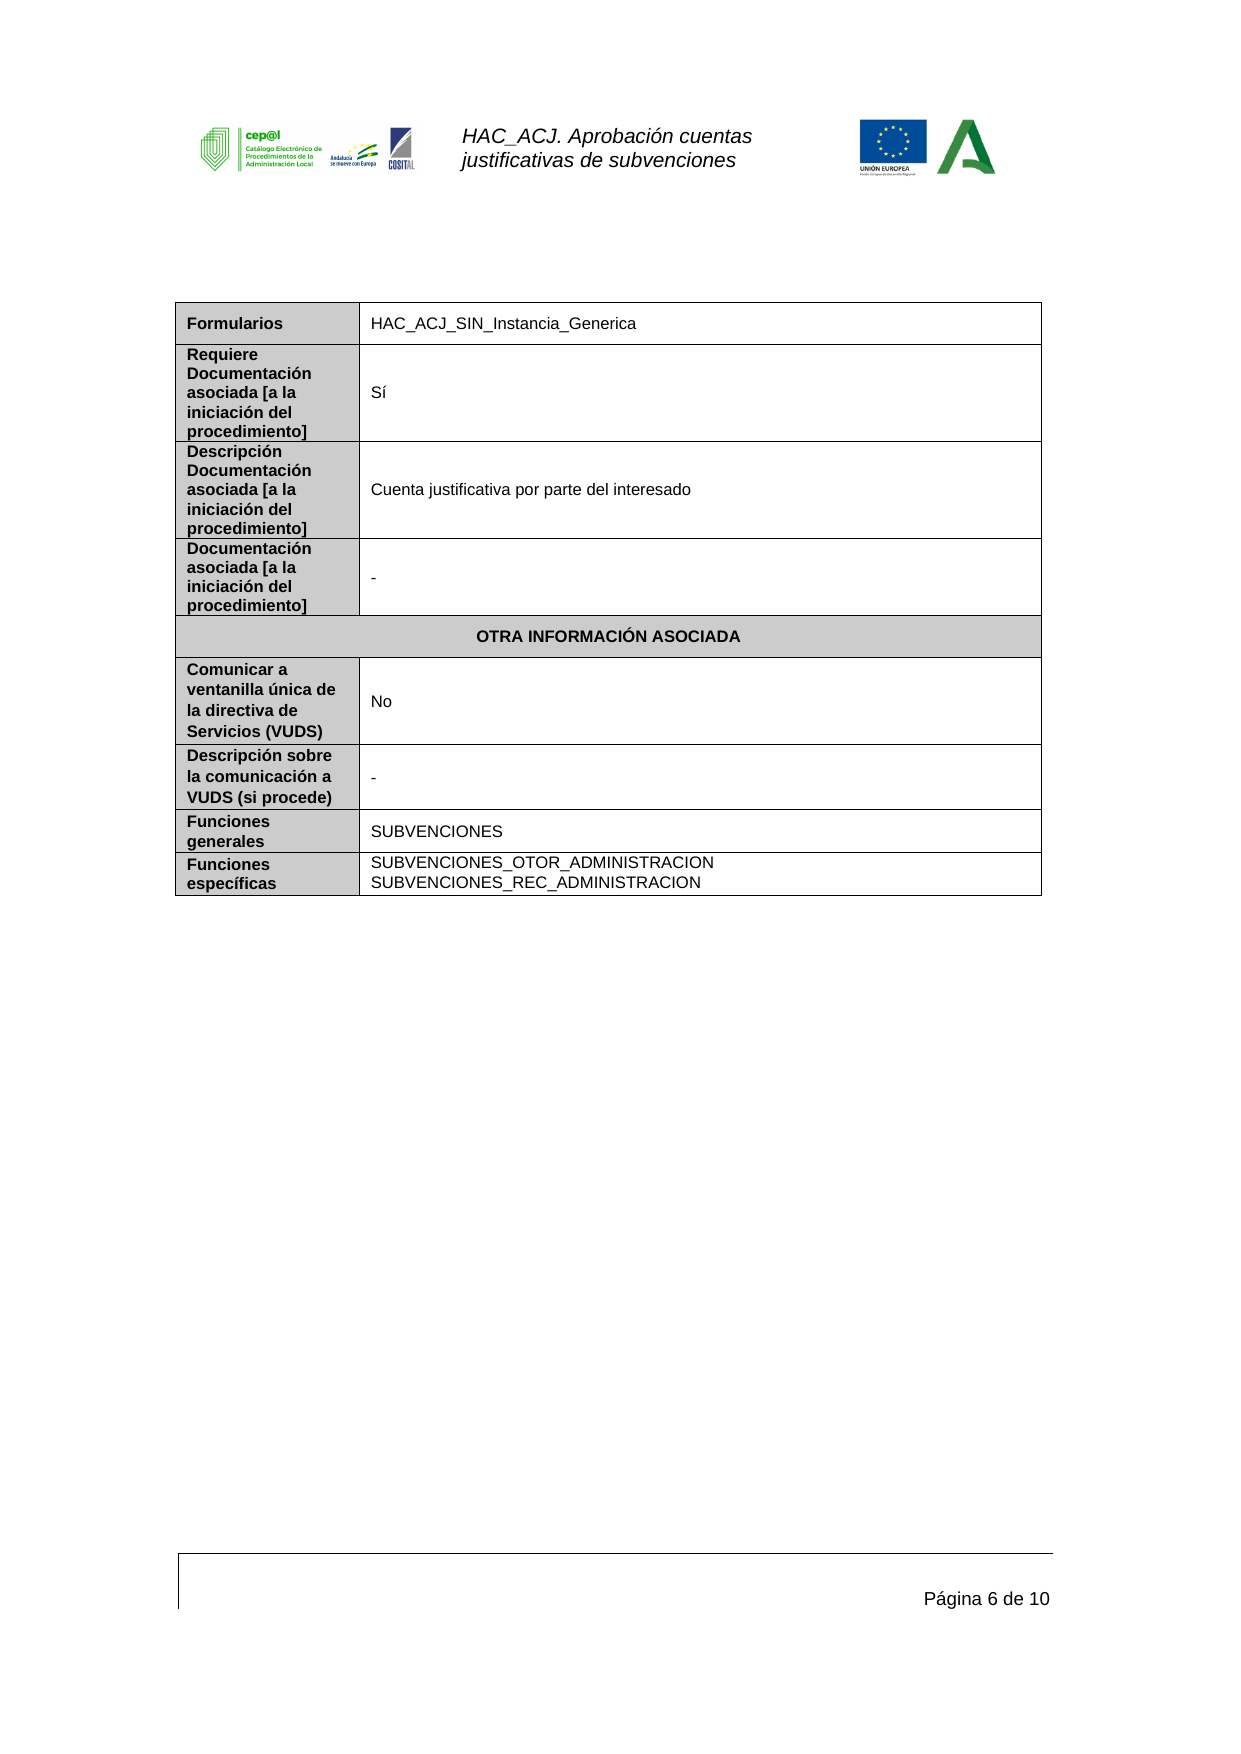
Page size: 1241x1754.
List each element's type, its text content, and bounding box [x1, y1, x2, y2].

table_cell HAC_ACJ_SIN_Instancia_Generica [360, 303, 1041, 344]
table_cell Comunicar a ventanilla única de la directiva de Servicios (VUDS) [176, 658, 359, 744]
table_cell - [360, 745, 1041, 809]
table_cell - [360, 539, 1041, 615]
picture [198, 123, 422, 174]
table_cell Cuenta justificativa por parte del interesado [360, 442, 1041, 538]
table_cell Descripción sobre la comunicación a VUDS (si procede) [176, 745, 359, 809]
table_cell Formularios [176, 303, 359, 344]
table_cell Otra información asociada [176, 616, 1041, 657]
table_cell Funciones específicas [176, 853, 359, 895]
table_cell No [360, 658, 1041, 744]
table_cell SUBVENCIONES [360, 810, 1041, 852]
table_cell Descripción Documentación asociada [a la iniciación del procedimiento] [176, 442, 359, 538]
table_cell Funciones generales [176, 810, 359, 852]
table_cell SUBVENCIONES_OTOR_ADMINISTRACION SUBVENCIONES_REC_ADMINISTRACION [360, 853, 1041, 895]
table_cell Sí [360, 345, 1041, 441]
table_cell Documentación asociada [a la iniciación del procedimiento] [176, 539, 359, 615]
table_cell Requiere Documentación asociada [a la iniciación del procedimiento] [176, 345, 359, 441]
